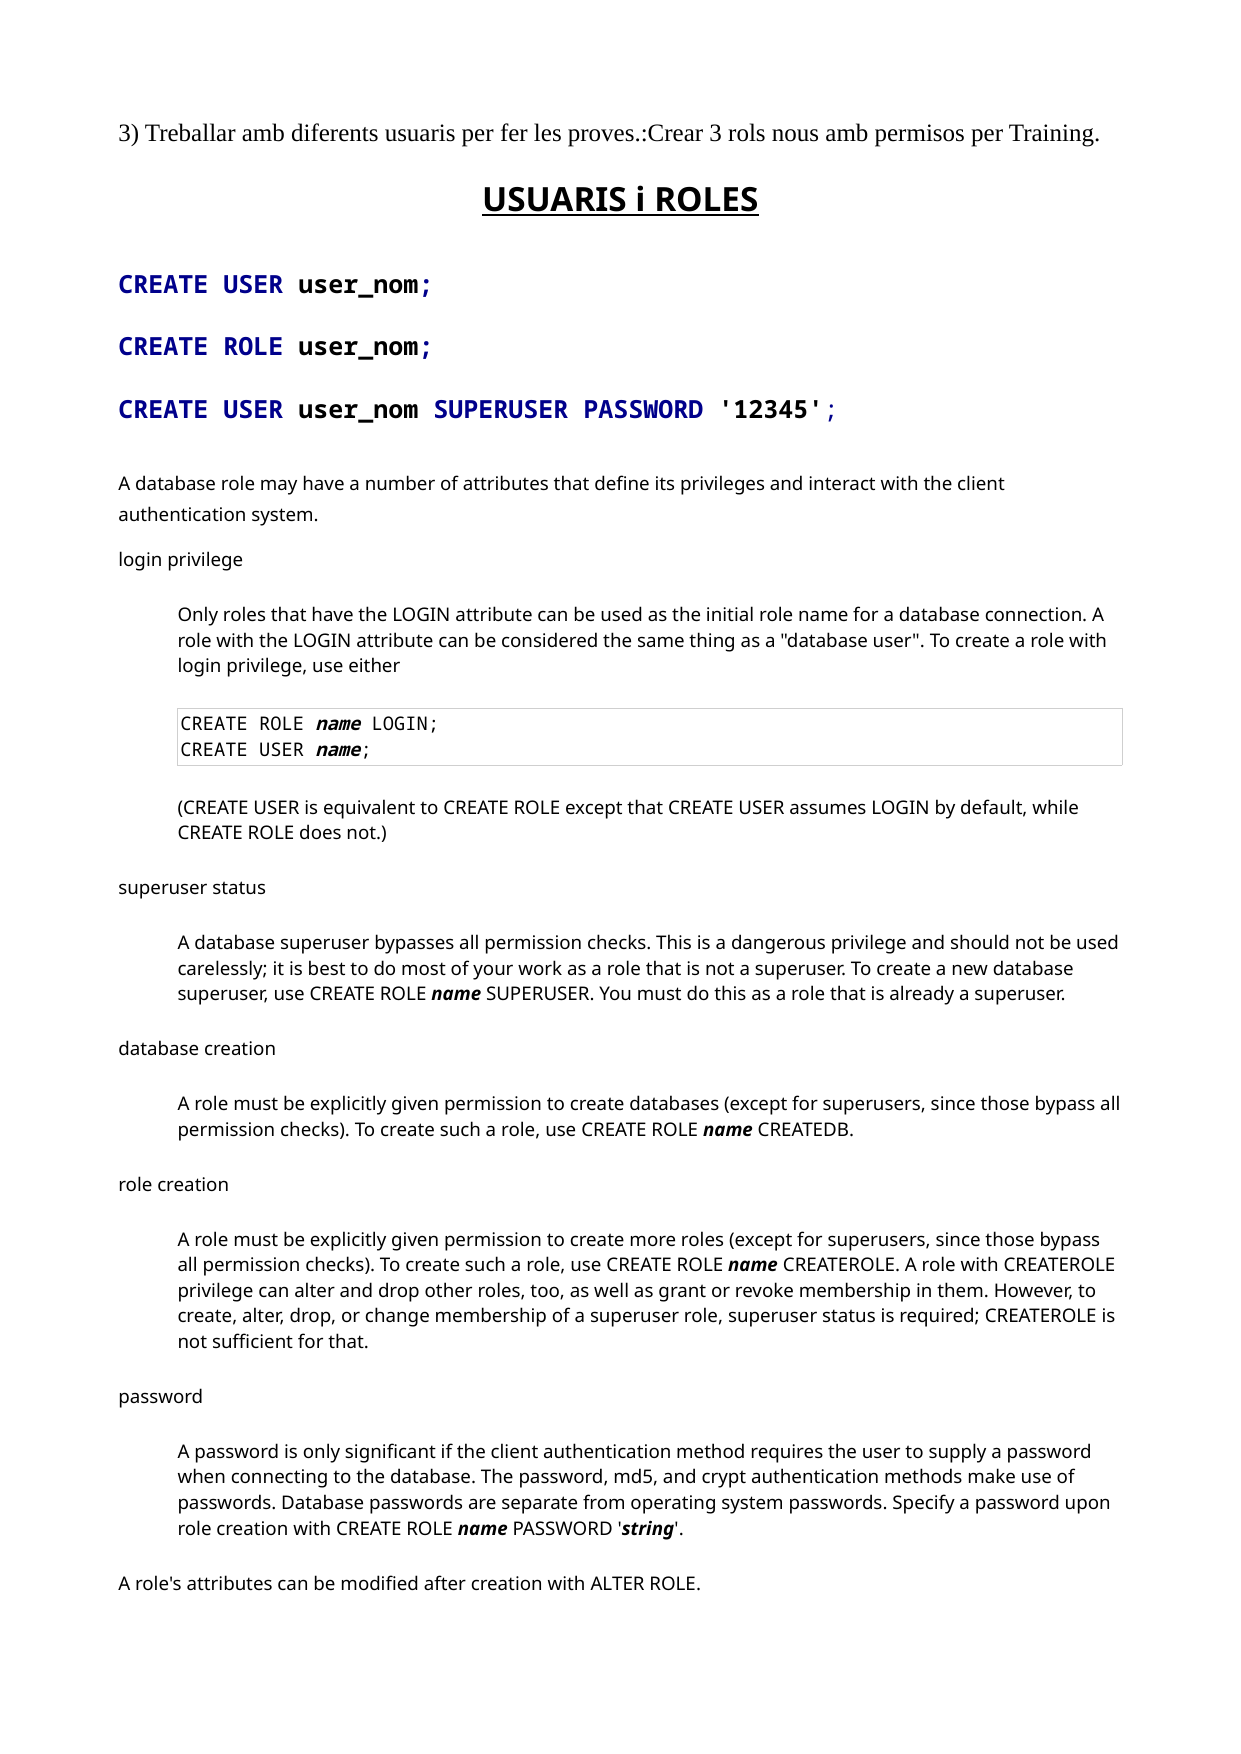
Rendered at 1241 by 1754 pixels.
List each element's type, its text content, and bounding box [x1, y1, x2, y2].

subtitle password [118, 1383, 1122, 1409]
list A database superuser bypasses all permission checks. This is a dangerous privilege and should not be used carelessly; it is best to do most of your work as a role that is not a superuser. To create a new database superuser, use CREATE ROLE name SUPERUSER. You must do this as a role that is already a superuser. [177, 930, 1122, 1006]
list (CREATE USER is equivalent to CREATE ROLE except that CREATE USER assumes LOGIN by default, while CREATE ROLE does not.) [177, 794, 1122, 845]
text A role's attributes can be modified after creation with ALTER ROLE. [118, 1570, 1122, 1595]
text USUARIS i ROLES [118, 176, 1122, 221]
list A role must be explicitly given permission to create databases (except for superusers, since those bypass all permission checks). To create such a role, use CREATE ROLE name CREATEDB. [177, 1091, 1122, 1142]
text CREATE ROLE name LOGIN; [178, 709, 1122, 733]
text CREATE USER name; [178, 733, 1122, 765]
subtitle database creation [118, 1036, 1122, 1061]
text CREATE USER user_nom; [118, 266, 1122, 301]
list A role must be explicitly given permission to create more roles (except for superusers, since those bypass all permission checks). To create such a role, use CREATE ROLE name CREATEROLE. A role with CREATEROLE privilege can alter and drop other roles, too, as well as grant or revoke membership in them. However, to create, alter, drop, or change membership of a superuser role, superuser status is required; CREATEROLE is not sufficient for that. [177, 1226, 1122, 1354]
list A password is only significant if the client authentication method requires the user to supply a password when connecting to the database. The password, md5, and crypt authentication methods make use of passwords. Database passwords are separate from operating system passwords. Specify a password upon role creation with CREATE ROLE name PASSWORD 'string'. [177, 1438, 1122, 1540]
subtitle login privilege [118, 547, 1122, 572]
text A database role may have a number of attributes that define its privileges and interact with the client authentication system. [118, 471, 1122, 527]
text CREATE USER user_nom SUPERUSER PASSWORD '12345'; [118, 391, 1122, 425]
subtitle role creation [118, 1171, 1122, 1197]
subtitle superuser status [118, 875, 1122, 900]
list Only roles that have the LOGIN attribute can be used as the initial role name for a database connection. A role with the LOGIN attribute can be considered the same thing as a "database user". To create a role with login privilege, use either [177, 602, 1122, 678]
text 3) Treballar amb diferents usuaris per fer les proves.:Crear 3 rols nous amb permisos per Training. [118, 118, 1122, 147]
text CREATE ROLE user_nom; [118, 329, 1122, 363]
